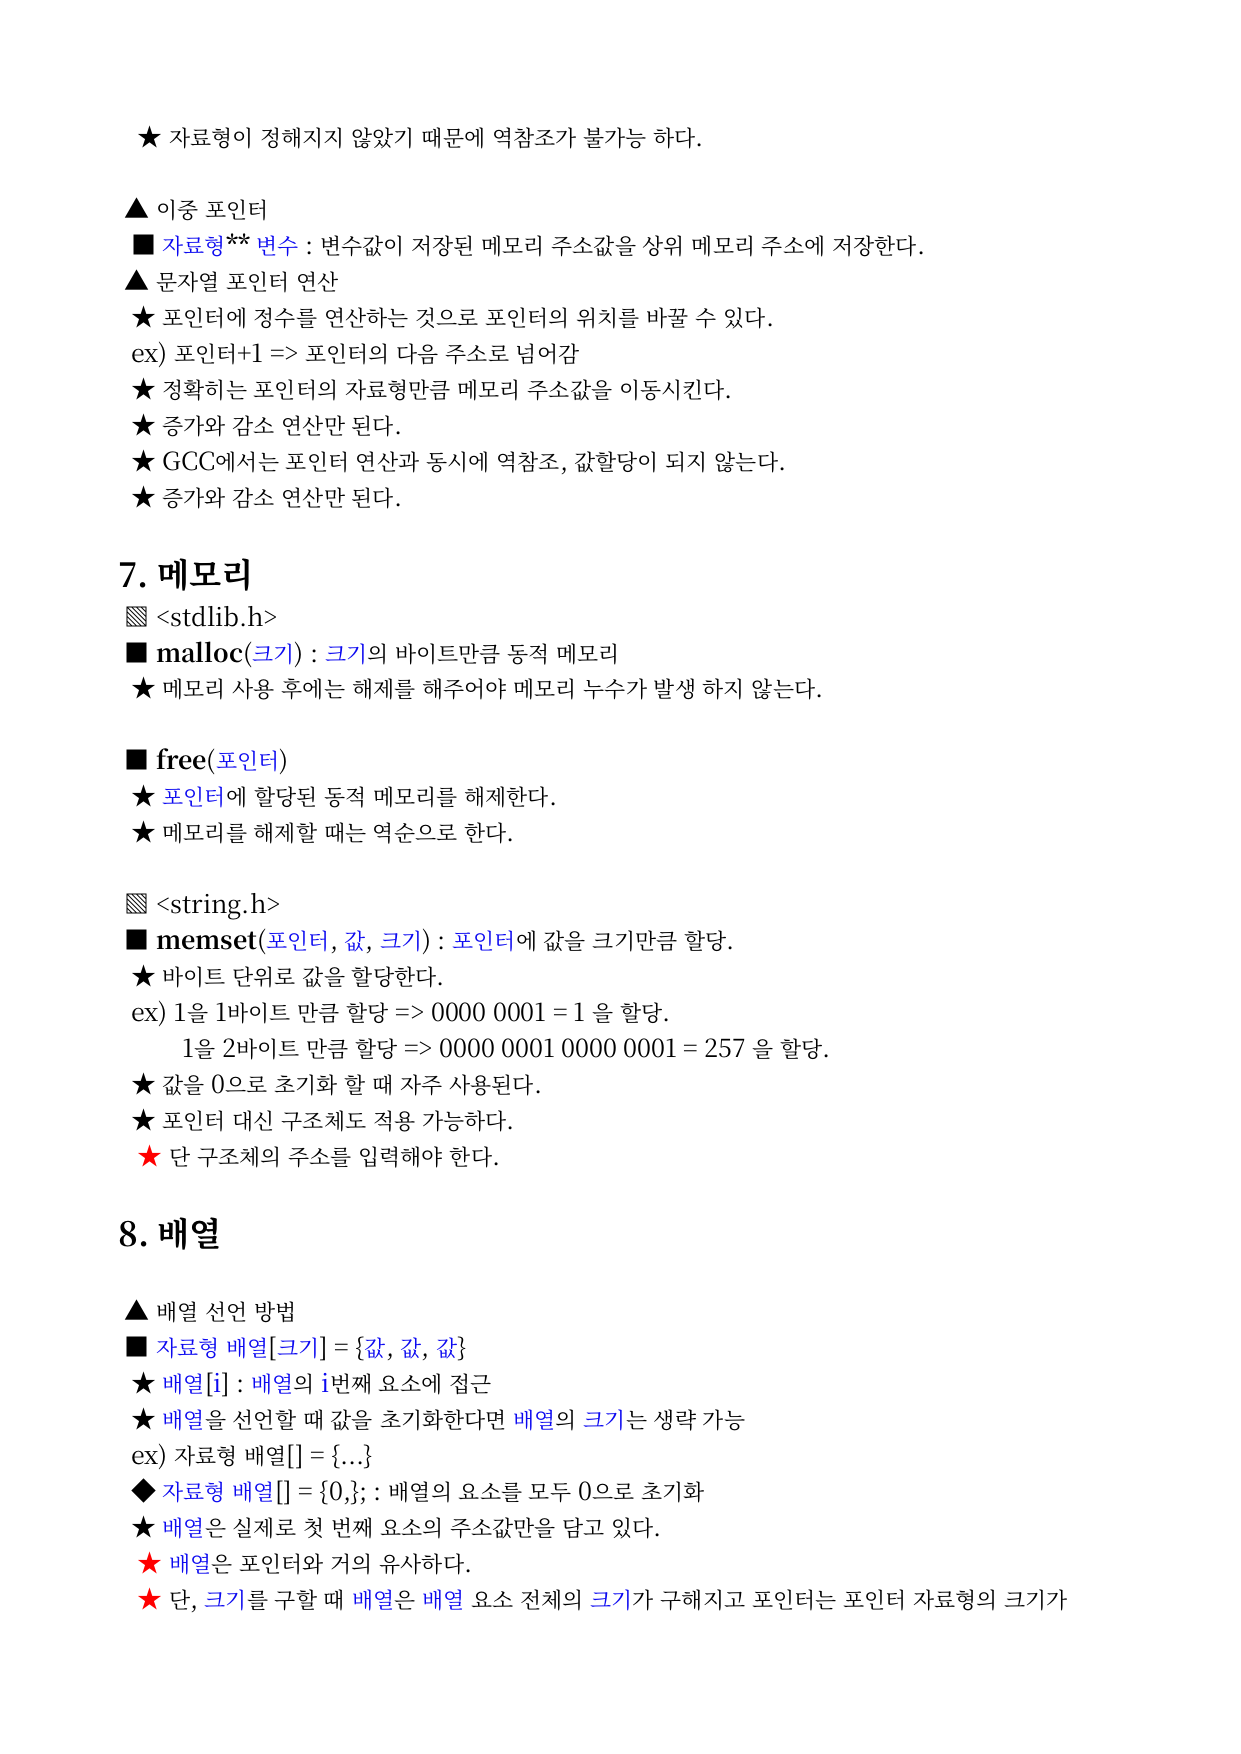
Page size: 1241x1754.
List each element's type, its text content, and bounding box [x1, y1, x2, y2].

text ▲ 배열 선언 방법 [118, 1292, 1122, 1328]
text ■ memset(포인터, 값, 크기) : 포인터에 값을 크기만큼 할당. [118, 921, 1122, 957]
text ★ 값을 0으로 초기화 할 때 자주 사용된다. [118, 1064, 1122, 1100]
text ex) 1을 1바이트 만큼 할당 => 0000 0001 = 1 을 할당. [118, 993, 1122, 1028]
text ★ 메모리를 해제할 때는 역순으로 한다. [118, 813, 1122, 849]
text ■ 자료형 배열[크기] = {값, 값, 값} [118, 1328, 1122, 1364]
text ★ 포인터에 할당된 동적 메모리를 해제한다. [118, 777, 1122, 813]
text ★ 증가와 감소 연산만 된다. [118, 406, 1122, 442]
text 8. 배열 [118, 1208, 1122, 1256]
text ▲ 이중 포인터 [118, 190, 1122, 226]
text ex) 포인터+1 => 포인터의 다음 주소로 넘어감 [118, 334, 1122, 370]
text ★ 자료형이 정해지지 않았기 때문에 역참조가 불가능 하다. [118, 118, 1122, 154]
text 1을 2바이트 만큼 할당 => 0000 0001 0000 0001 = 257 을 할당. [118, 1028, 1122, 1064]
text 7. 메모리 [118, 549, 1122, 597]
text ★ 바이트 단위로 값을 할당한다. [118, 957, 1122, 993]
text ▲ 문자열 포인터 연산 [118, 262, 1122, 298]
text ★ 단 구조체의 주소를 입력해야 한다. [118, 1136, 1122, 1172]
text ★ GCC에서는 포인터 연산과 동시에 역참조, 값할당이 되지 않는다. [118, 442, 1122, 477]
text ◆ 자료형 배열[] = {0,}; : 배열의 요소를 모두 0으로 초기화 [118, 1472, 1122, 1508]
text ■ 자료형** 변수 : 변수값이 저장된 메모리 주소값을 상위 메모리 주소에 저장한다. [118, 226, 1122, 262]
text ★ 메모리 사용 후에는 해제를 해주어야 메모리 누수가 발생 하지 않는다. [118, 669, 1122, 705]
text ★ 배열[i] : 배열의 i번째 요소에 접근 [118, 1364, 1122, 1400]
text ★ 배열을 선언할 때 값을 초기화한다면 배열의 크기는 생략 가능 [118, 1400, 1122, 1436]
text ★ 정확히는 포인터의 자료형만큼 메모리 주소값을 이동시킨다. [118, 370, 1122, 406]
text ★ 단, 크기를 구할 때 배열은 배열 요소 전체의 크기가 구해지고 포인터는 포인터 자료형의 크기가 [118, 1579, 1122, 1616]
text ■ free(포인터) [118, 741, 1122, 777]
text ★ 증가와 감소 연산만 된다. [118, 477, 1122, 513]
text ★ 포인터 대신 구조체도 적용 가능하다. [118, 1100, 1122, 1136]
text ★ 포인터에 정수를 연산하는 것으로 포인터의 위치를 바꿀 수 있다. [118, 298, 1122, 334]
text ■ malloc(크기) : 크기의 바이트만큼 동적 메모리 [118, 633, 1122, 669]
text ★ 배열은 포인터와 거의 유사하다. [118, 1544, 1122, 1579]
text ▧ <stdlib.h> [118, 597, 1122, 633]
text ▧ <string.h> [118, 885, 1122, 921]
text ex) 자료형 배열[] = {...} [118, 1436, 1122, 1472]
text ★ 배열은 실제로 첫 번째 요소의 주소값만을 담고 있다. [118, 1508, 1122, 1544]
